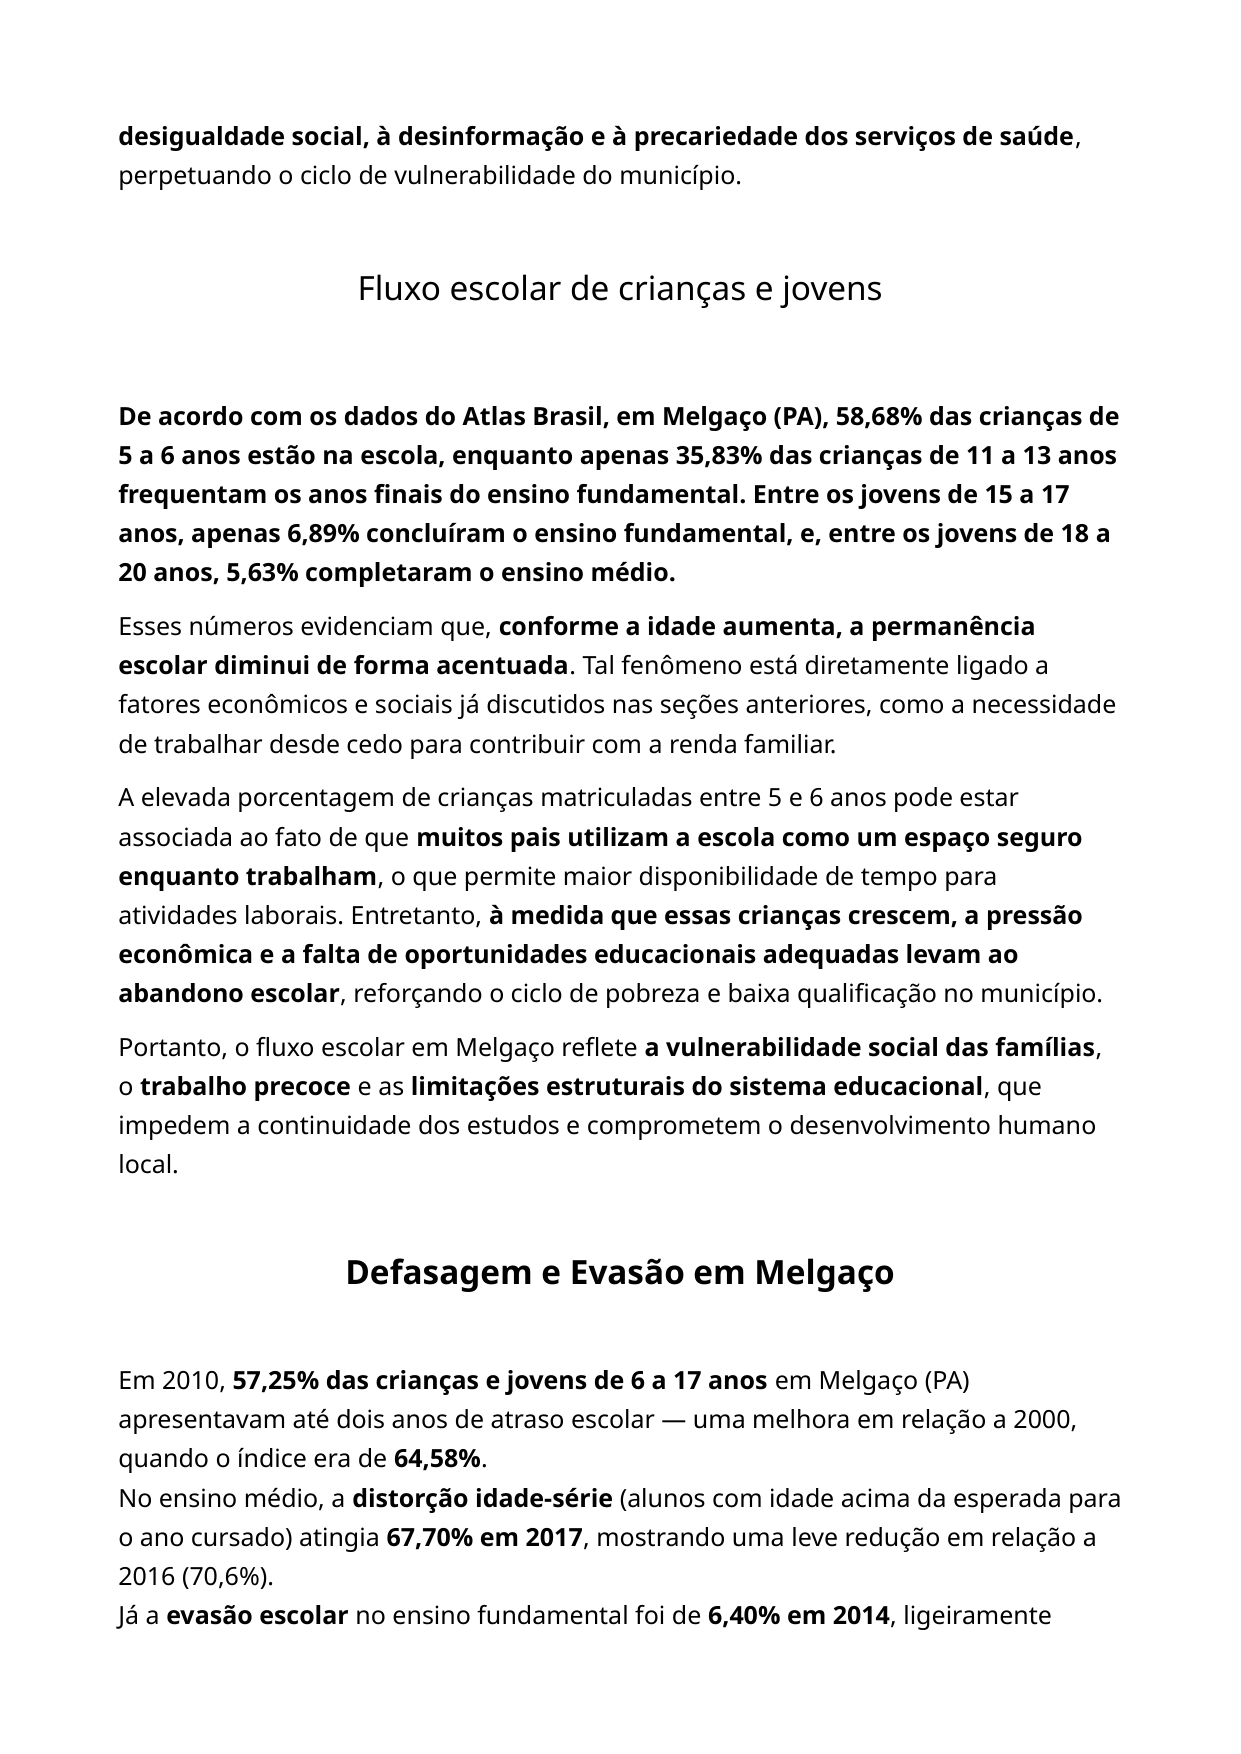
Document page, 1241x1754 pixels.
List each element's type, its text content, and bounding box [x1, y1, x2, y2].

text desigualdade social, à desinformação e à precariedade dos serviços de saúde, perpetuando o ciclo de vulnerabilidade do município. [118, 118, 1122, 191]
text Em 2010, 57,25% das crianças e jovens de 6 a 17 anos em Melgaço (PA) apresentavam até dois anos de atraso escolar — uma melhora em relação a 2000, quando o índice era de 64,58%. No ensino médio, a distorção idade-série (alunos com idade acima da esperada para o ano cursado) atingia 67,70% em 2017, mostrando uma leve redução em relação a 2016 (70,6%). Já a evasão escolar no ensino fundamental foi de 6,40% em 2014, ligeiramente [118, 1363, 1122, 1632]
text Defasagem e Evasão em Melgaço [118, 1248, 1122, 1294]
text Fluxo escolar de crianças e jovens [118, 265, 1122, 310]
text Portanto, o fluxo escolar em Melgaço reflete a vulnerabilidade social das famílias, o trabalho precoce e as limitações estruturais do sistema educacional, que impedem a continuidade dos estudos e comprometem o desenvolvimento humano local. [118, 1029, 1122, 1181]
text Esses números evidenciam que, conforme a idade aumenta, a permanência escolar diminui de forma acentuada. Tal fenômeno está diretamente ligado a fatores econômicos e sociais já discutidos nas seções anteriores, como a necessidade de trabalhar desde cedo para contribuir com a renda familiar. [118, 609, 1122, 760]
text A elevada porcentagem de crianças matriculadas entre 5 e 6 anos pode estar associada ao fato de que muitos pais utilizam a escola como um espaço seguro enquanto trabalham, o que permite maior disponibilidade de tempo para atividades laborais. Entretanto, à medida que essas crianças crescem, a pressão econômica e a falta de oportunidades educacionais adequadas levam ao abandono escolar, reforçando o ciclo de pobreza e baixa qualificação no município. [118, 780, 1122, 1010]
text De acordo com os dados do Atlas Brasil, em Melgaço (PA), 58,68% das crianças de 5 a 6 anos estão na escola, enquanto apenas 35,83% das crianças de 11 a 13 anos frequentam os anos finais do ensino fundamental. Entre os jovens de 15 a 17 anos, apenas 6,89% concluíram o ensino fundamental, e, entre os jovens de 18 a 20 anos, 5,63% completaram o ensino médio. [118, 398, 1122, 589]
